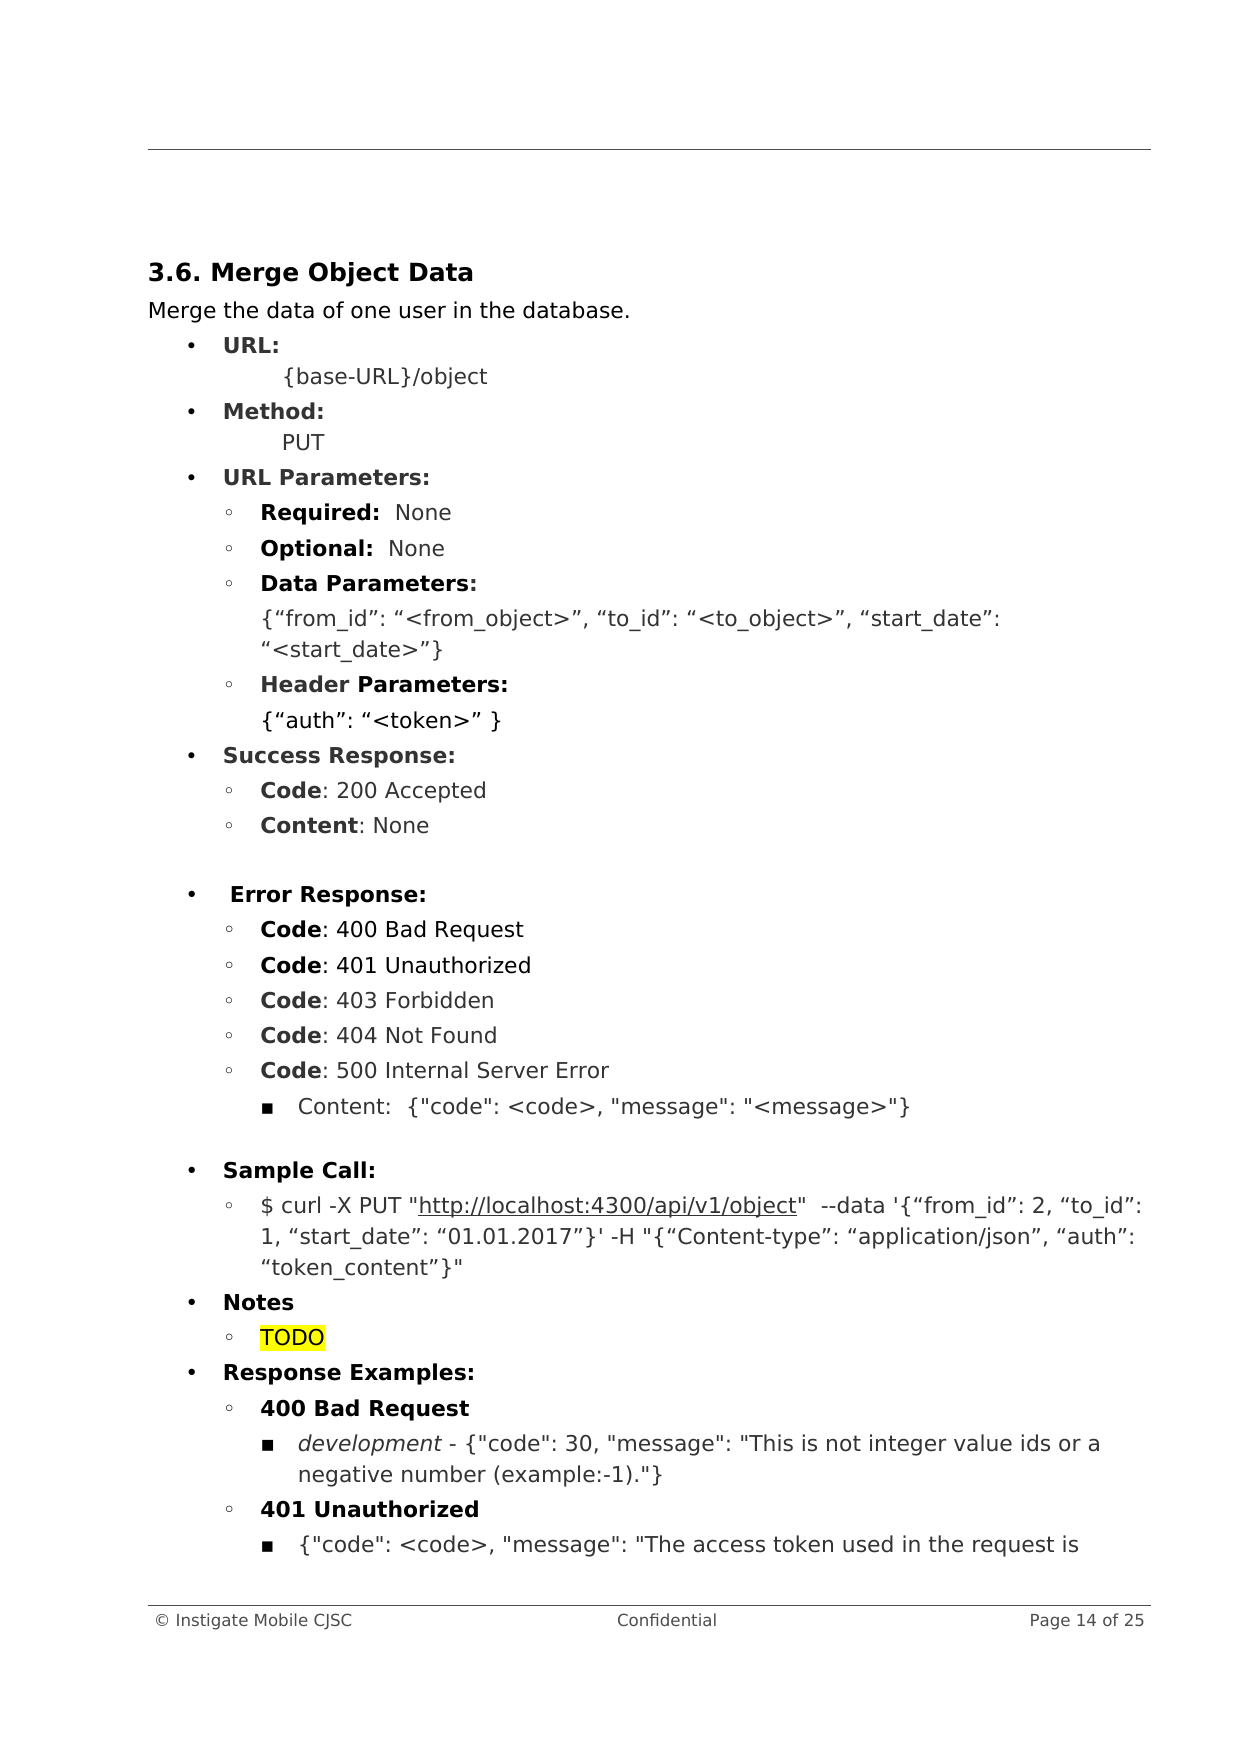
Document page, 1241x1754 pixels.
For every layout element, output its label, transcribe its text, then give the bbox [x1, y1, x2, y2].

text 3.6. Merge Object Data [148, 258, 1151, 287]
list {“auth”: “<token>” } [223, 708, 1151, 733]
list Notes [185, 1290, 1151, 1315]
list Optional: None [223, 536, 1151, 561]
list {"code": <code>, "message": "The access token used in the request is [260, 1532, 1151, 1558]
list Content: None [223, 814, 1151, 839]
list Code: 404 Not Found [223, 1023, 1151, 1049]
list TODO [223, 1325, 1151, 1351]
list Error Response: [185, 882, 1151, 908]
list Header Parameters: [223, 672, 1151, 698]
list Code: 403 Forbidden [223, 988, 1151, 1013]
text Merge the data of one user in the database. [148, 298, 1151, 323]
list Success Response: [185, 743, 1151, 768]
list Code: 500 Internal Server Error [223, 1059, 1151, 1084]
list {“from_id”: “<from_object>”, “to_id”: “<to_object>”, “start_date”: “<start_date>”} [223, 606, 1151, 663]
list Response Examples: [185, 1361, 1151, 1386]
list Code: 401 Unauthorized [223, 953, 1151, 978]
list 401 Unauthorized [223, 1497, 1151, 1523]
list Method: PUT [185, 399, 1151, 455]
list Data Parameters: [223, 571, 1151, 597]
list 400 Bad Request [223, 1396, 1151, 1421]
list development - {"code": 30, "message": "This is not integer value ids or a negative number (example:-1)."} [260, 1431, 1151, 1487]
list Sample Call: [185, 1158, 1151, 1183]
list $ curl -X PUT "http://localhost:4300/api/v1/object" --data '{“from_id”: 2, “to_id”: 1, “start_date”: “01.01.2017”}' -H "{“Content-type”: “application/json”, “auth”: “token_content”}" [223, 1193, 1151, 1280]
list Code: 200 Accepted [223, 778, 1151, 804]
list URL Parameters: [185, 465, 1151, 491]
list Content: {"code": <code>, "message": "<message>"} [260, 1094, 1151, 1148]
list Required: None [223, 501, 1151, 526]
list Code: 400 Bad Request [223, 917, 1151, 943]
list URL: {base-URL}/object [185, 333, 1151, 389]
